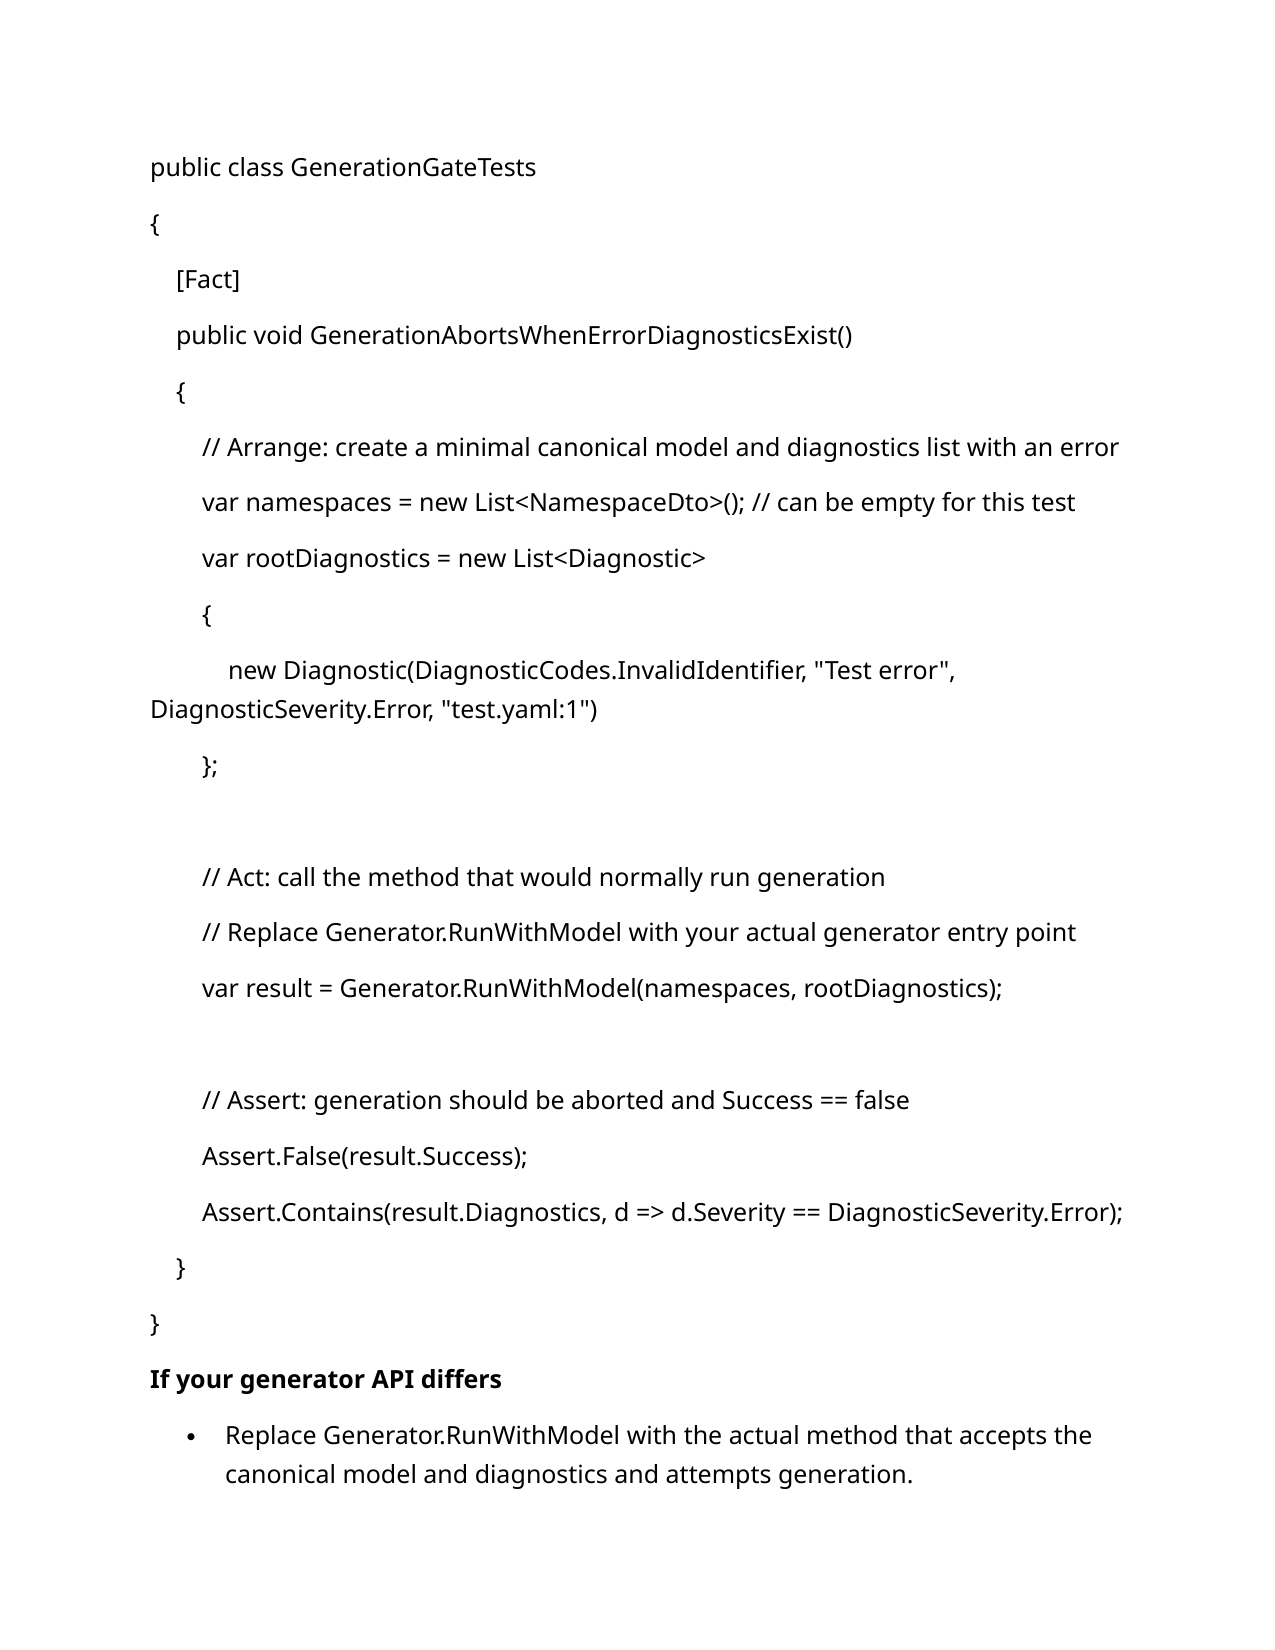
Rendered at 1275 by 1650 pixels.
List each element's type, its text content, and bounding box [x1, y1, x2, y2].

text { [150, 373, 1125, 407]
text Assert.False(result.Success); [150, 1138, 1125, 1172]
text var namespaces = new List<NamespaceDto>(); // can be empty for this test [150, 485, 1125, 519]
text public void GenerationAbortsWhenErrorDiagnosticsExist() [150, 317, 1125, 352]
text // Arrange: create a minimal canonical model and diagnostics list with an error [150, 429, 1125, 463]
text // Act: call the method that would normally run generation [150, 859, 1125, 893]
text } [150, 1250, 1125, 1284]
text Assert.Contains(result.Diagnostics, d => d.Severity == DiagnosticSeverity.Error); [150, 1194, 1125, 1228]
text // Replace Generator.RunWithModel with your actual generator entry point [150, 915, 1125, 949]
text } [150, 1306, 1125, 1340]
text var result = Generator.RunWithModel(namespaces, rootDiagnostics); [150, 971, 1125, 1005]
text If your generator API differs [150, 1362, 1125, 1396]
text [Fact] [150, 262, 1125, 296]
text { [150, 206, 1125, 240]
text // Assert: generation should be aborted and Success == false [150, 1082, 1125, 1117]
list Replace Generator.RunWithModel with the actual method that accepts the canonical model and diagnostics and attempts generation. [187, 1417, 1125, 1491]
text }; [150, 747, 1125, 782]
text new Diagnostic(DiagnosticCodes.InvalidIdentifier, "Test error", DiagnosticSeverity.Error, "test.yaml:1") [150, 652, 1125, 726]
text public class GenerationGateTests [150, 150, 1125, 184]
text { [150, 597, 1125, 631]
text var rootDiagnostics = new List<Diagnostic> [150, 541, 1125, 575]
